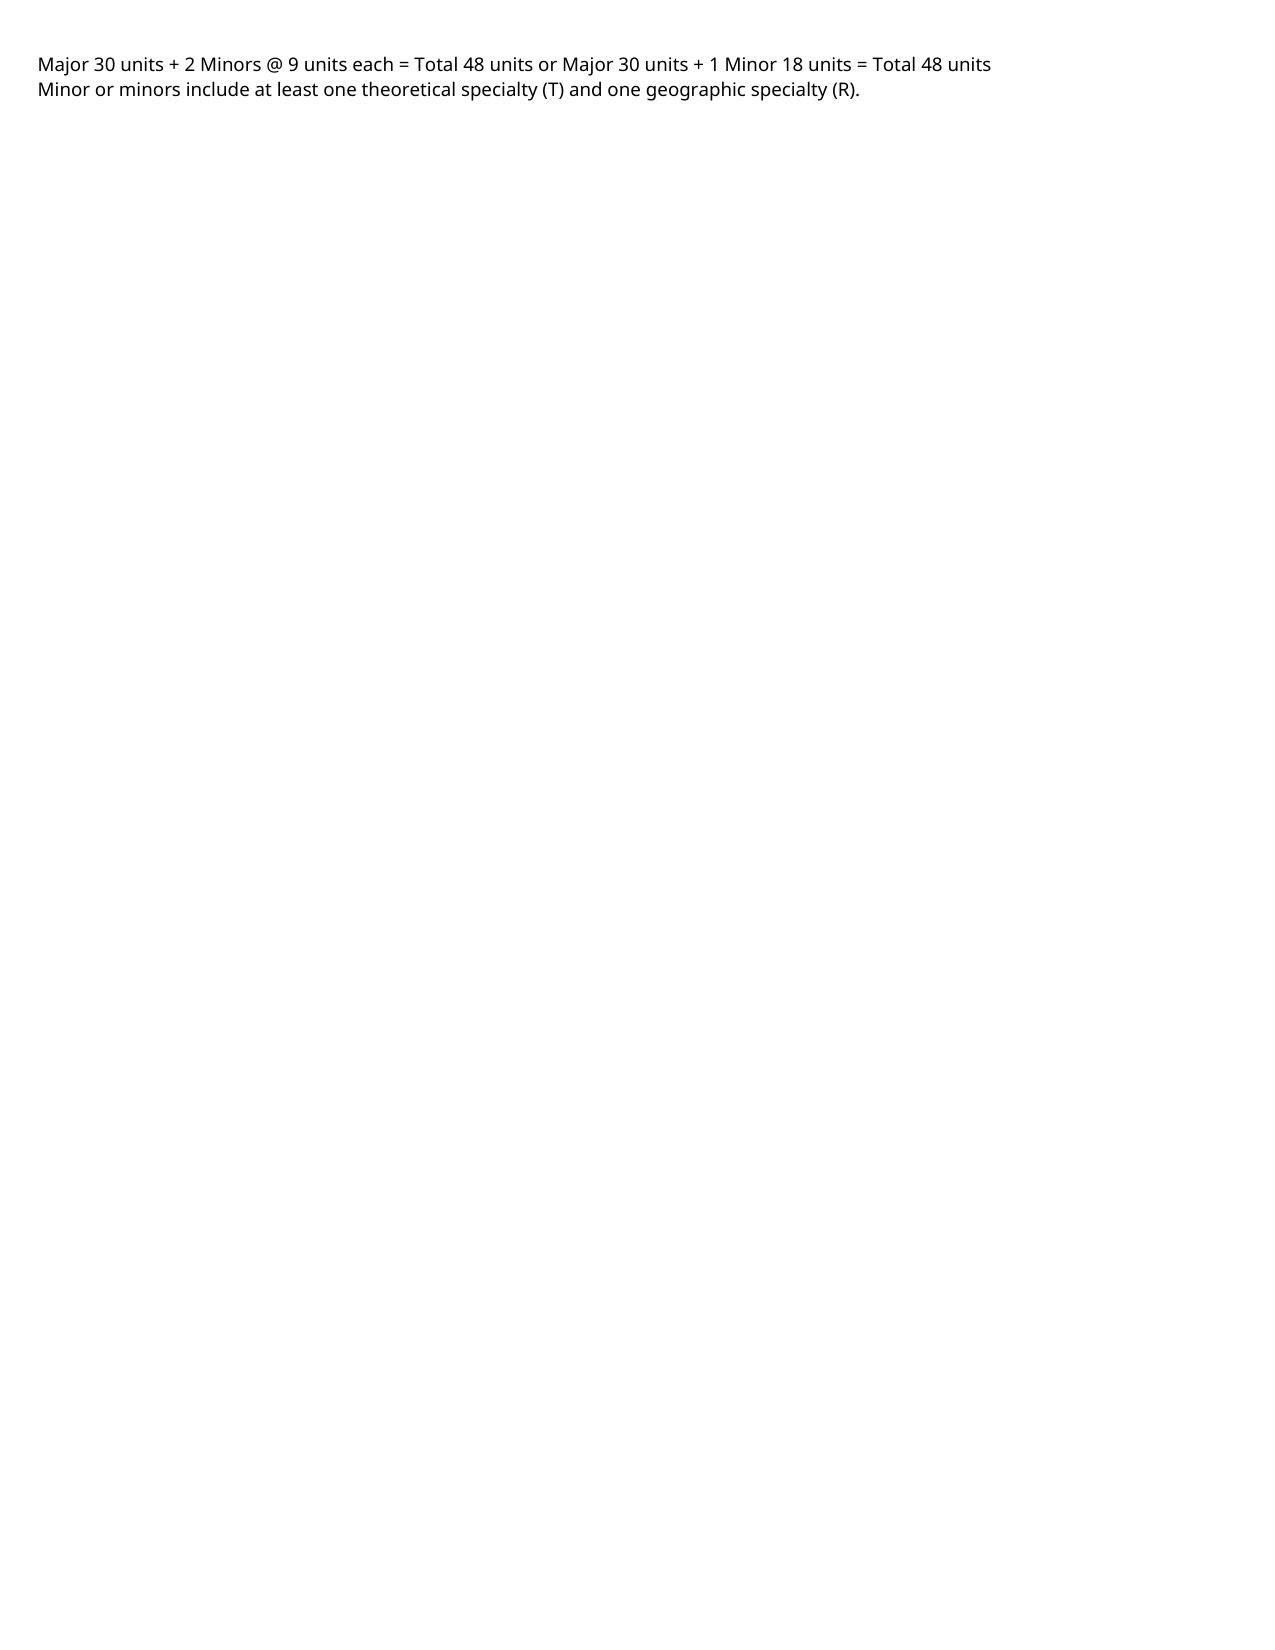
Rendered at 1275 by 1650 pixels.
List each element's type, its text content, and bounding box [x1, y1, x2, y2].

text Minor or minors include at least one theoretical specialty (T) and one geographic specialty (R). [37, 77, 1237, 102]
text Major 30 units + 2 Minors @ 9 units each = Total 48 units or Major 30 units + 1 Minor 18 units = Total 48 units [37, 51, 1237, 77]
